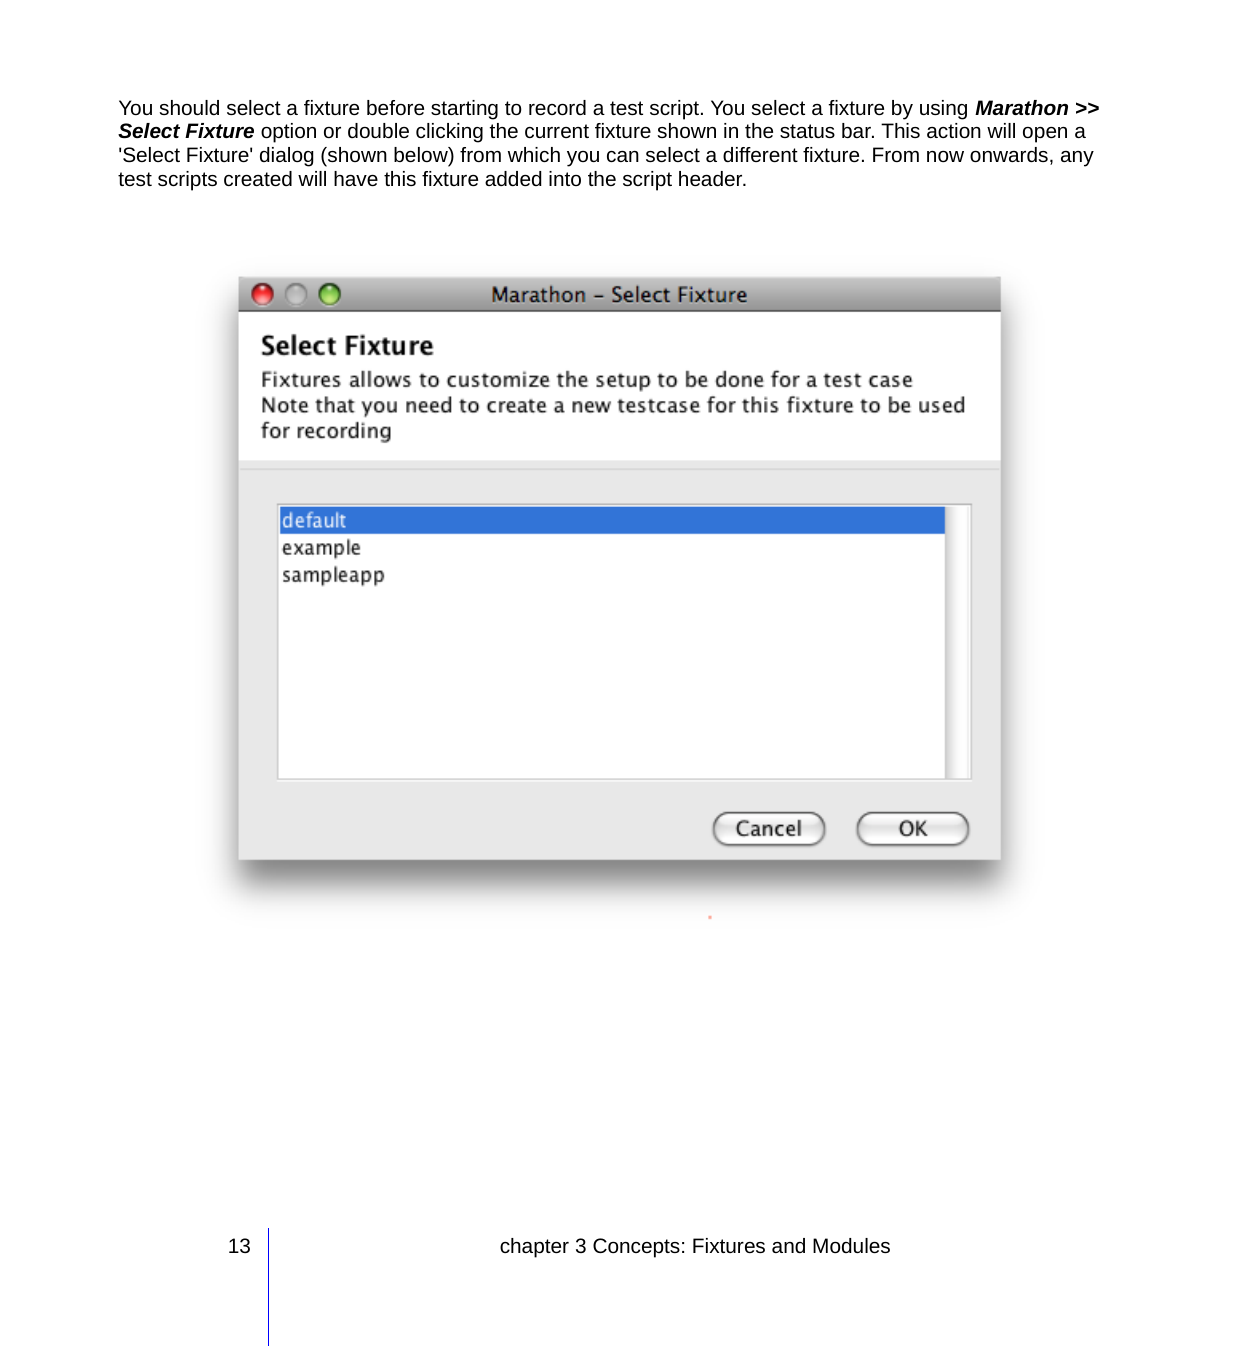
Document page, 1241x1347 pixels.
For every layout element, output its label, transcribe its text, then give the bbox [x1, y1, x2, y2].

text You should select a fixture before starting to record a test script. You select a fixture by using Marathon >> Select Fixture option or double clicking the current fixture shown in the status bar. This action will open a 'Select Fixture' dialog (shown below) from which you can select a different fixture. From now onwards, any test scripts created will have this fixture added into the script header. [118, 95, 1122, 191]
picture [143, 205, 1097, 980]
